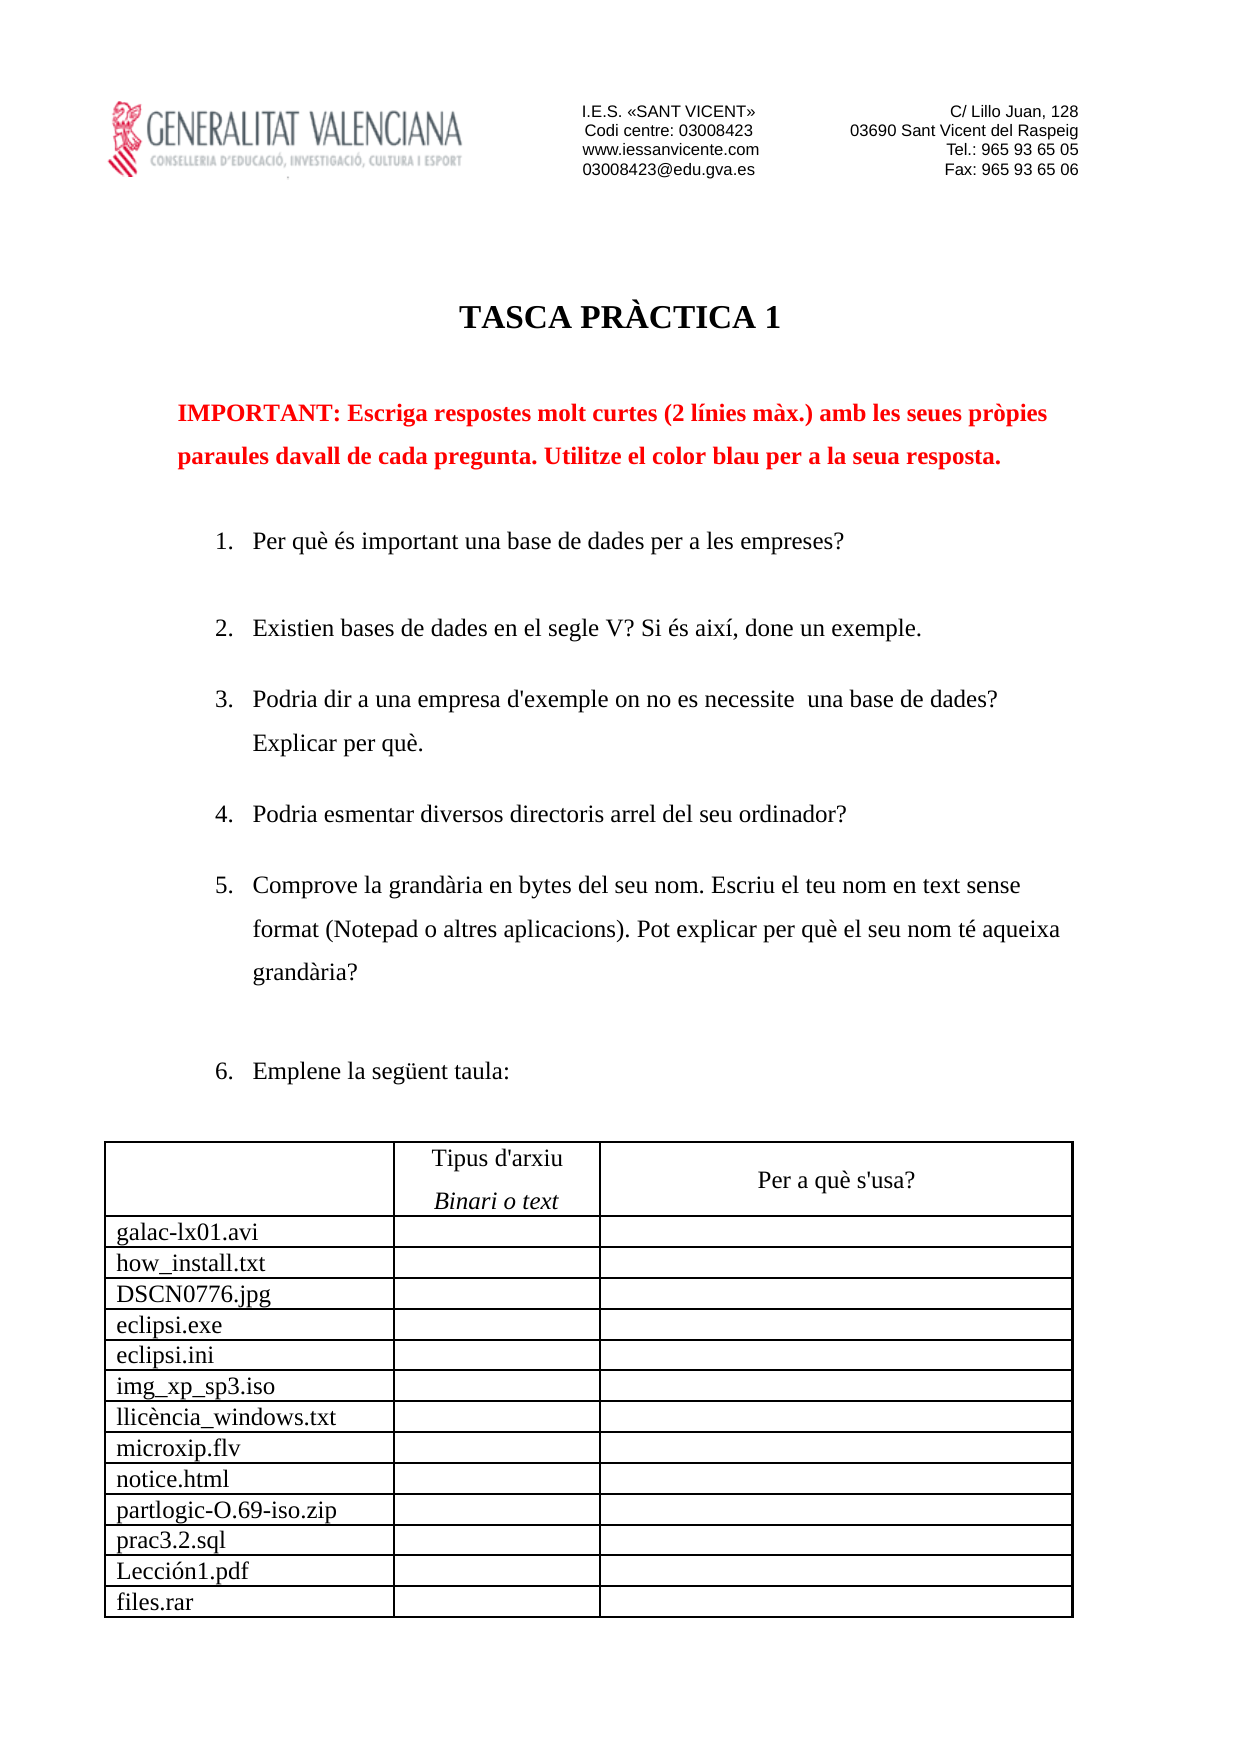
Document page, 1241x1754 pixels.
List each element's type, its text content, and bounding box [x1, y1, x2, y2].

table_cell [601, 1248, 1071, 1277]
table_cell galac-lx01.avi [106, 1217, 393, 1246]
picture [87, 101, 489, 180]
table_header Tipus d'arxiu Binari o text [395, 1143, 599, 1215]
table_cell llicència_windows.txt [106, 1402, 393, 1431]
table_cell files.rar [106, 1587, 393, 1616]
table_header [106, 1143, 393, 1215]
table_cell [395, 1341, 599, 1369]
list Podria esmentar diversos directoris arrel del seu ordinador? [215, 799, 1063, 827]
table_cell [395, 1526, 599, 1554]
table_cell [601, 1556, 1071, 1585]
table_cell notice.html [106, 1464, 393, 1493]
table_cell eclipsi.exe [106, 1310, 393, 1338]
text TASCA PRÀCTICA 1 [177, 297, 1063, 336]
table_cell [601, 1495, 1071, 1523]
table_cell [601, 1402, 1071, 1431]
table_cell [395, 1217, 599, 1246]
table_cell prac3.2.sql [106, 1526, 393, 1554]
table_cell [395, 1495, 599, 1523]
list Comprove la grandària en bytes del seu nom. Escriu el teu nom en text sense format (Notepad o altres aplicacions). Pot explicar per què el seu nom té aqueixa grandària? [215, 871, 1063, 986]
table_cell [601, 1217, 1071, 1246]
list Existien bases de dades en el segle V? Si és així, done un exemple. [215, 613, 1063, 641]
table_cell [395, 1248, 599, 1277]
table_cell [601, 1341, 1071, 1369]
table_cell microxip.flv [106, 1433, 393, 1462]
table_cell partlogic-O.69-iso.zip [106, 1495, 393, 1523]
table_cell [601, 1526, 1071, 1554]
list Podria dir a una empresa d'exemple on no es necessite una base de dades? Explicar per què. [215, 684, 1063, 756]
table_cell [601, 1433, 1071, 1462]
table_cell DSCN0776.jpg [106, 1279, 393, 1308]
table_cell [395, 1279, 599, 1308]
table_cell [395, 1371, 599, 1400]
table_cell [395, 1556, 599, 1585]
table_cell [601, 1371, 1071, 1400]
list Per què és important una base de dades per a les empreses? [215, 526, 1063, 555]
table_cell [395, 1310, 599, 1338]
table_cell how_install.txt [106, 1248, 393, 1277]
table_cell [601, 1587, 1071, 1616]
table_cell [601, 1310, 1071, 1338]
table_cell [395, 1402, 599, 1431]
table_cell eclipsi.ini [106, 1341, 393, 1369]
table_cell [395, 1587, 599, 1616]
table_cell Lección1.pdf [106, 1556, 393, 1585]
table_cell [395, 1433, 599, 1462]
list Emplene la següent taula: [215, 1056, 1063, 1085]
text IMPORTANT: Escriga respostes molt curtes (2 línies màx.) amb les seues pròpies paraules davall de cada pregunta. Utilitze el color blau per a la seua resposta. [177, 398, 1063, 470]
table_cell [601, 1279, 1071, 1308]
table_header Per a què s'usa? [601, 1143, 1071, 1215]
table_cell img_xp_sp3.iso [106, 1371, 393, 1400]
table_cell [601, 1464, 1071, 1493]
table_cell [395, 1464, 599, 1493]
